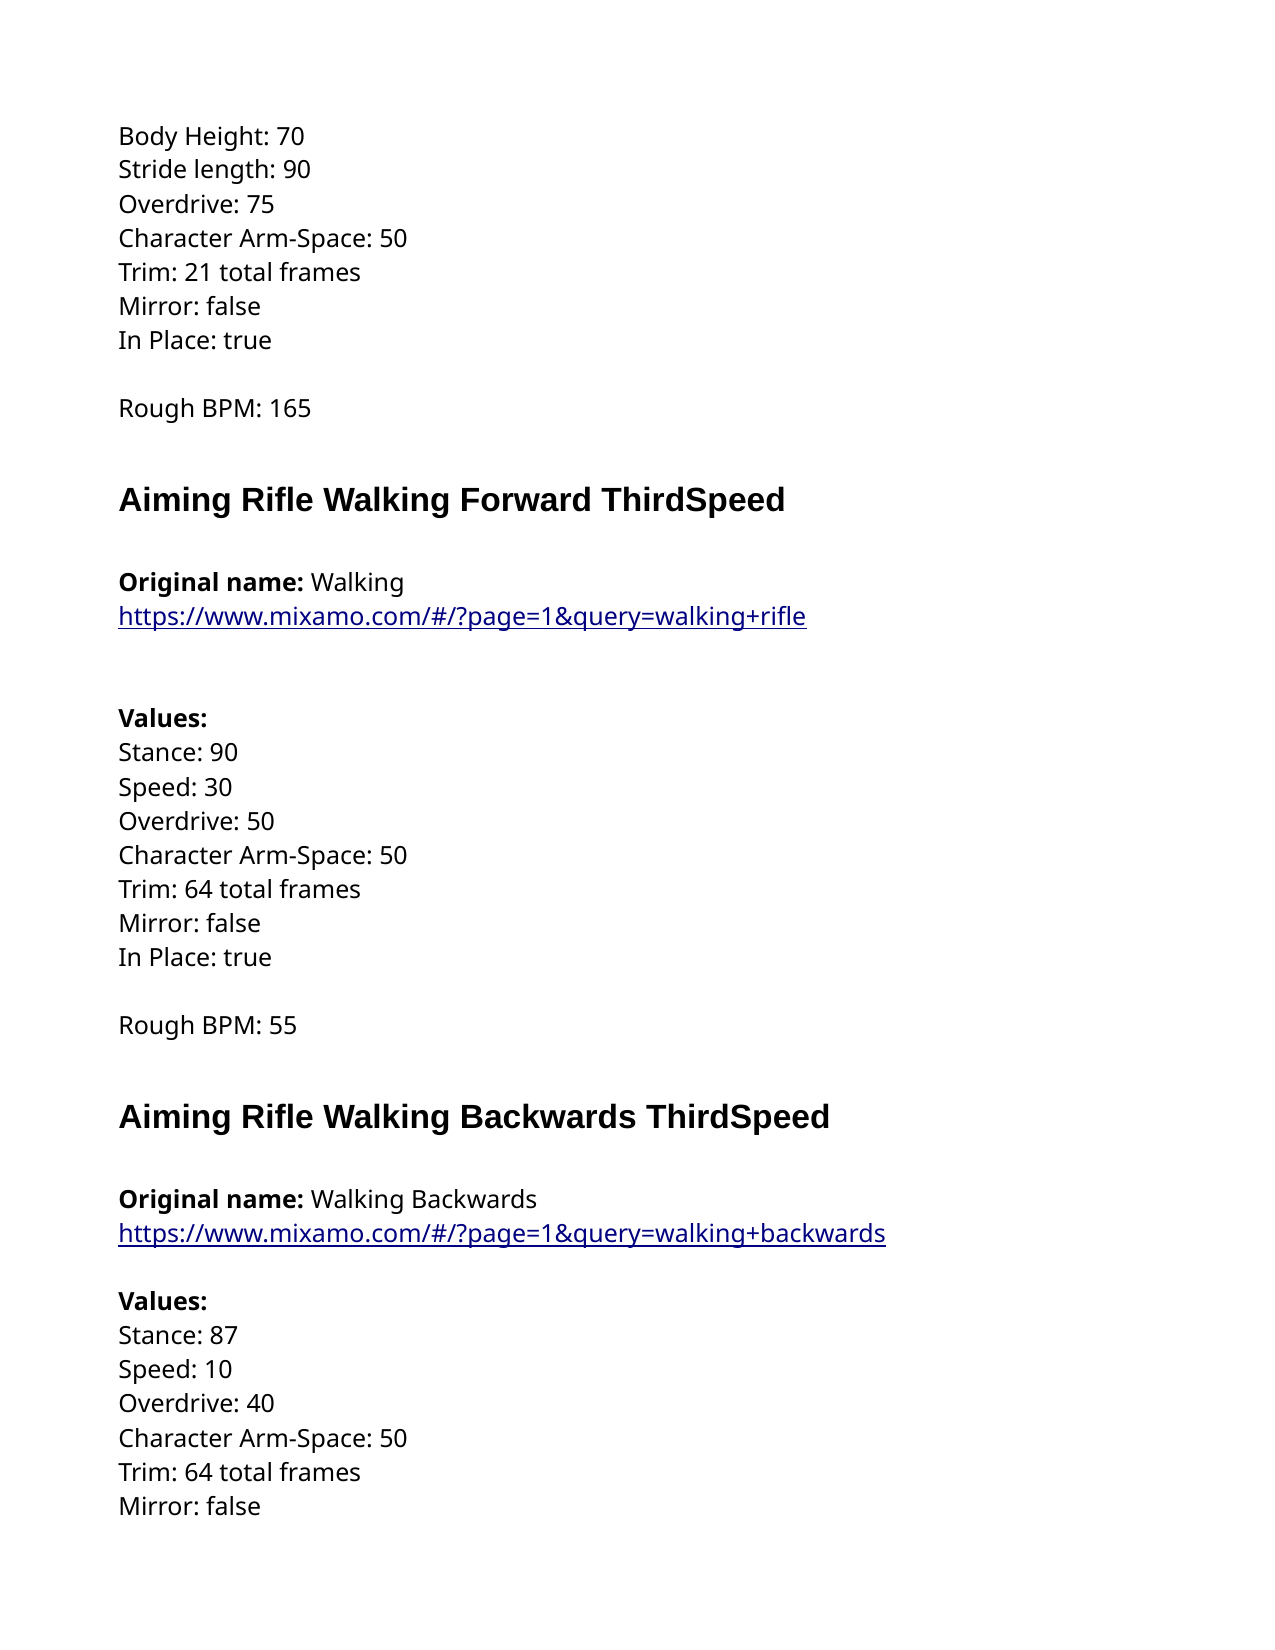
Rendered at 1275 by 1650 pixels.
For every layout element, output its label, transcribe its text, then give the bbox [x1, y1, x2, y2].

text Stance: 87 [118, 1318, 1157, 1352]
text Original name: Walking [118, 565, 1157, 599]
text Overdrive: 75 [118, 186, 1157, 220]
text Overdrive: 50 [118, 803, 1157, 837]
text Trim: 64 total frames [118, 871, 1157, 905]
text Speed: 10 [118, 1352, 1157, 1386]
text Character Arm-Space: 50 [118, 1420, 1157, 1454]
text Overdrive: 40 [118, 1386, 1157, 1420]
text Mirror: false [118, 288, 1157, 322]
subtitle Aiming Rifle Walking Backwards ThirdSpeed [118, 1097, 1157, 1135]
text Rough BPM: 165 [118, 391, 1157, 425]
text Rough BPM: 55 [118, 1008, 1157, 1042]
text Body Height: 70 [118, 118, 1157, 152]
text Character Arm-Space: 50 [118, 220, 1157, 254]
text Mirror: false [118, 1488, 1157, 1522]
text In Place: true [118, 939, 1157, 973]
text Stance: 90 [118, 735, 1157, 769]
text Speed: 30 [118, 769, 1157, 803]
text https://www.mixamo.com/#/?page=1&query=walking+rifle [118, 599, 1157, 633]
text Character Arm-Space: 50 [118, 837, 1157, 871]
text In Place: true [118, 322, 1157, 357]
text Values: [118, 701, 1157, 735]
subtitle Aiming Rifle Walking Forward ThirdSpeed [118, 479, 1157, 518]
text https://www.mixamo.com/#/?page=1&query=walking+backwards [118, 1216, 1157, 1250]
text Stride length: 90 [118, 152, 1157, 186]
text Trim: 64 total frames [118, 1454, 1157, 1488]
text Original name: Walking Backwards [118, 1182, 1157, 1216]
text Trim: 21 total frames [118, 254, 1157, 288]
text Mirror: false [118, 905, 1157, 939]
text Values: [118, 1284, 1157, 1318]
